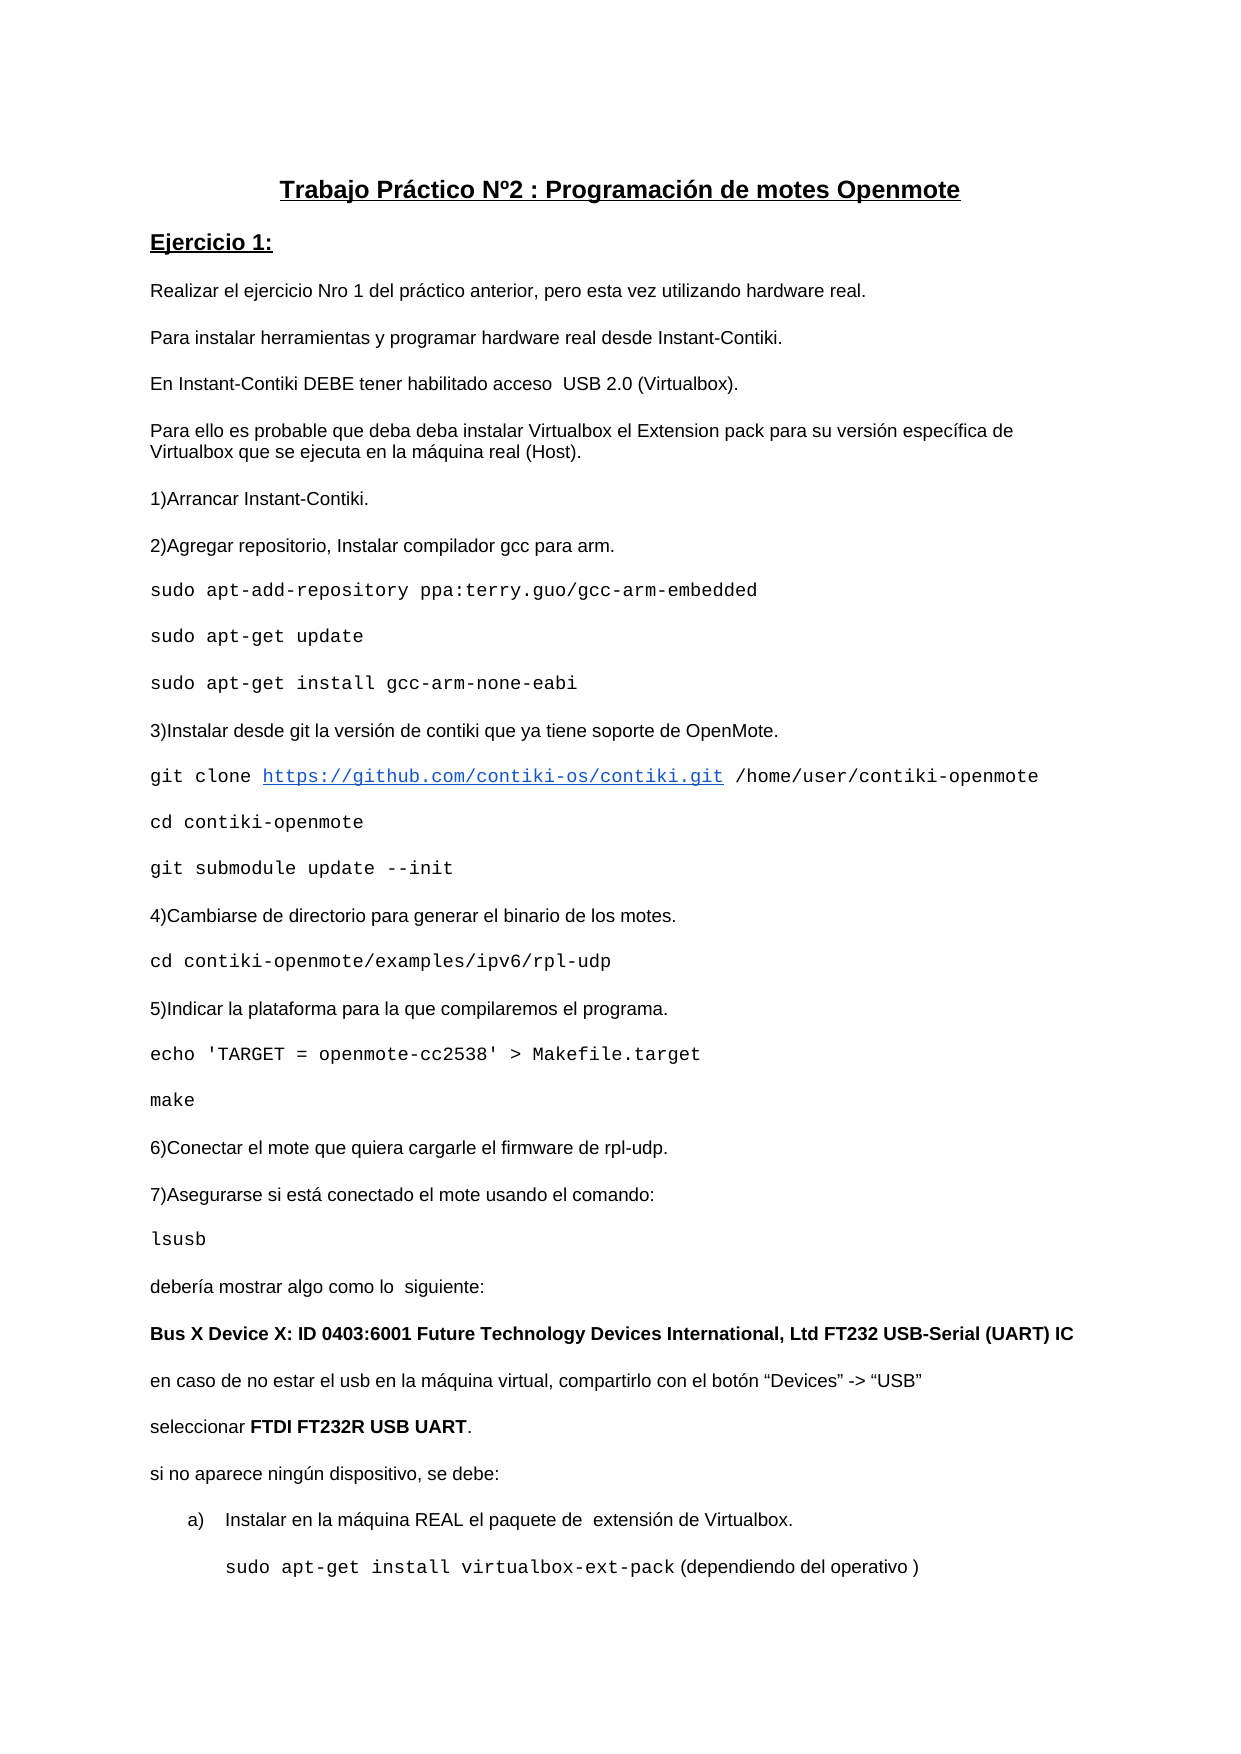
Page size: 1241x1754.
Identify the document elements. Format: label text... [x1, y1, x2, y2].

text 6)Conectar el mote que quiera cargarle el firmware de rpl-udp. [150, 1137, 1090, 1158]
text Para ello es probable que deba deba instalar Virtualbox el Extension pack para su versión específica de Virtualbox que se ejecuta en la máquina real (Host). [150, 420, 1090, 463]
list Instalar en la máquina REAL el paquete de extensión de Virtualbox. [187, 1509, 1090, 1531]
text Ejercicio 1: [150, 229, 1090, 255]
text 7)Asegurarse si está conectado el mote usando el comando: [150, 1183, 1090, 1205]
text Para instalar herramientas y programar hardware real desde Instant-Contiki. [150, 327, 1090, 348]
text sudo apt-add-repository ppa:terry.guo/gcc-arm-embedded [150, 581, 1090, 602]
text 4)Cambiarse de directorio para generar el binario de los motes. [150, 905, 1090, 927]
text Bus X Device X: ID 0403:6001 Future Technology Devices International, Ltd FT232 USB-Serial (UART) IC [150, 1323, 1090, 1344]
text 3)Instalar desde git la versión de contiki que ya tiene soporte de OpenMote. [150, 720, 1090, 741]
text sudo apt-get update [150, 627, 1090, 648]
text Realizar el ejercicio Nro 1 del práctico anterior, pero esta vez utilizando hardware real. [150, 280, 1090, 302]
text en caso de no estar el usb en la máquina virtual, compartirlo con el botón “Devices” -> “USB” [150, 1369, 1090, 1391]
text En Instant-Contiki DEBE tener habilitado acceso USB 2.0 (Virtualbox). [150, 373, 1090, 395]
text make [150, 1091, 1090, 1112]
text cd contiki-openmote [150, 813, 1090, 834]
text cd contiki-openmote/examples/ipv6/rpl-udp [150, 952, 1090, 973]
text git clone https://github.com/contiki-os/contiki.git /home/user/contiki-openmote [150, 766, 1090, 788]
text 1)Arrancar Instant-Contiki. [150, 488, 1090, 509]
text Trabajo Práctico Nº2 : Programación de motes Openmote [150, 175, 1090, 204]
text si no aparece ningún dispositivo, se debe: [150, 1463, 1090, 1484]
text echo 'TARGET = openmote-cc2538' > Makefile.target [150, 1044, 1090, 1066]
text sudo apt-get install gcc-arm-none-eabi [150, 673, 1090, 695]
text seleccionar FTDI FT232R USB UART. [150, 1416, 1090, 1438]
text 5)Indicar la plataforma para la que compilaremos el programa. [150, 998, 1090, 1019]
text lsusb [150, 1230, 1090, 1251]
text sudo apt-get install virtualbox-ext-pack (dependiendo del operativo ) [225, 1556, 1090, 1579]
text 2)Agregar repositorio, Instalar compilador gcc para arm. [150, 534, 1090, 556]
text debería mostrar algo como lo siguiente: [150, 1276, 1090, 1298]
text git submodule update --init [150, 859, 1090, 880]
